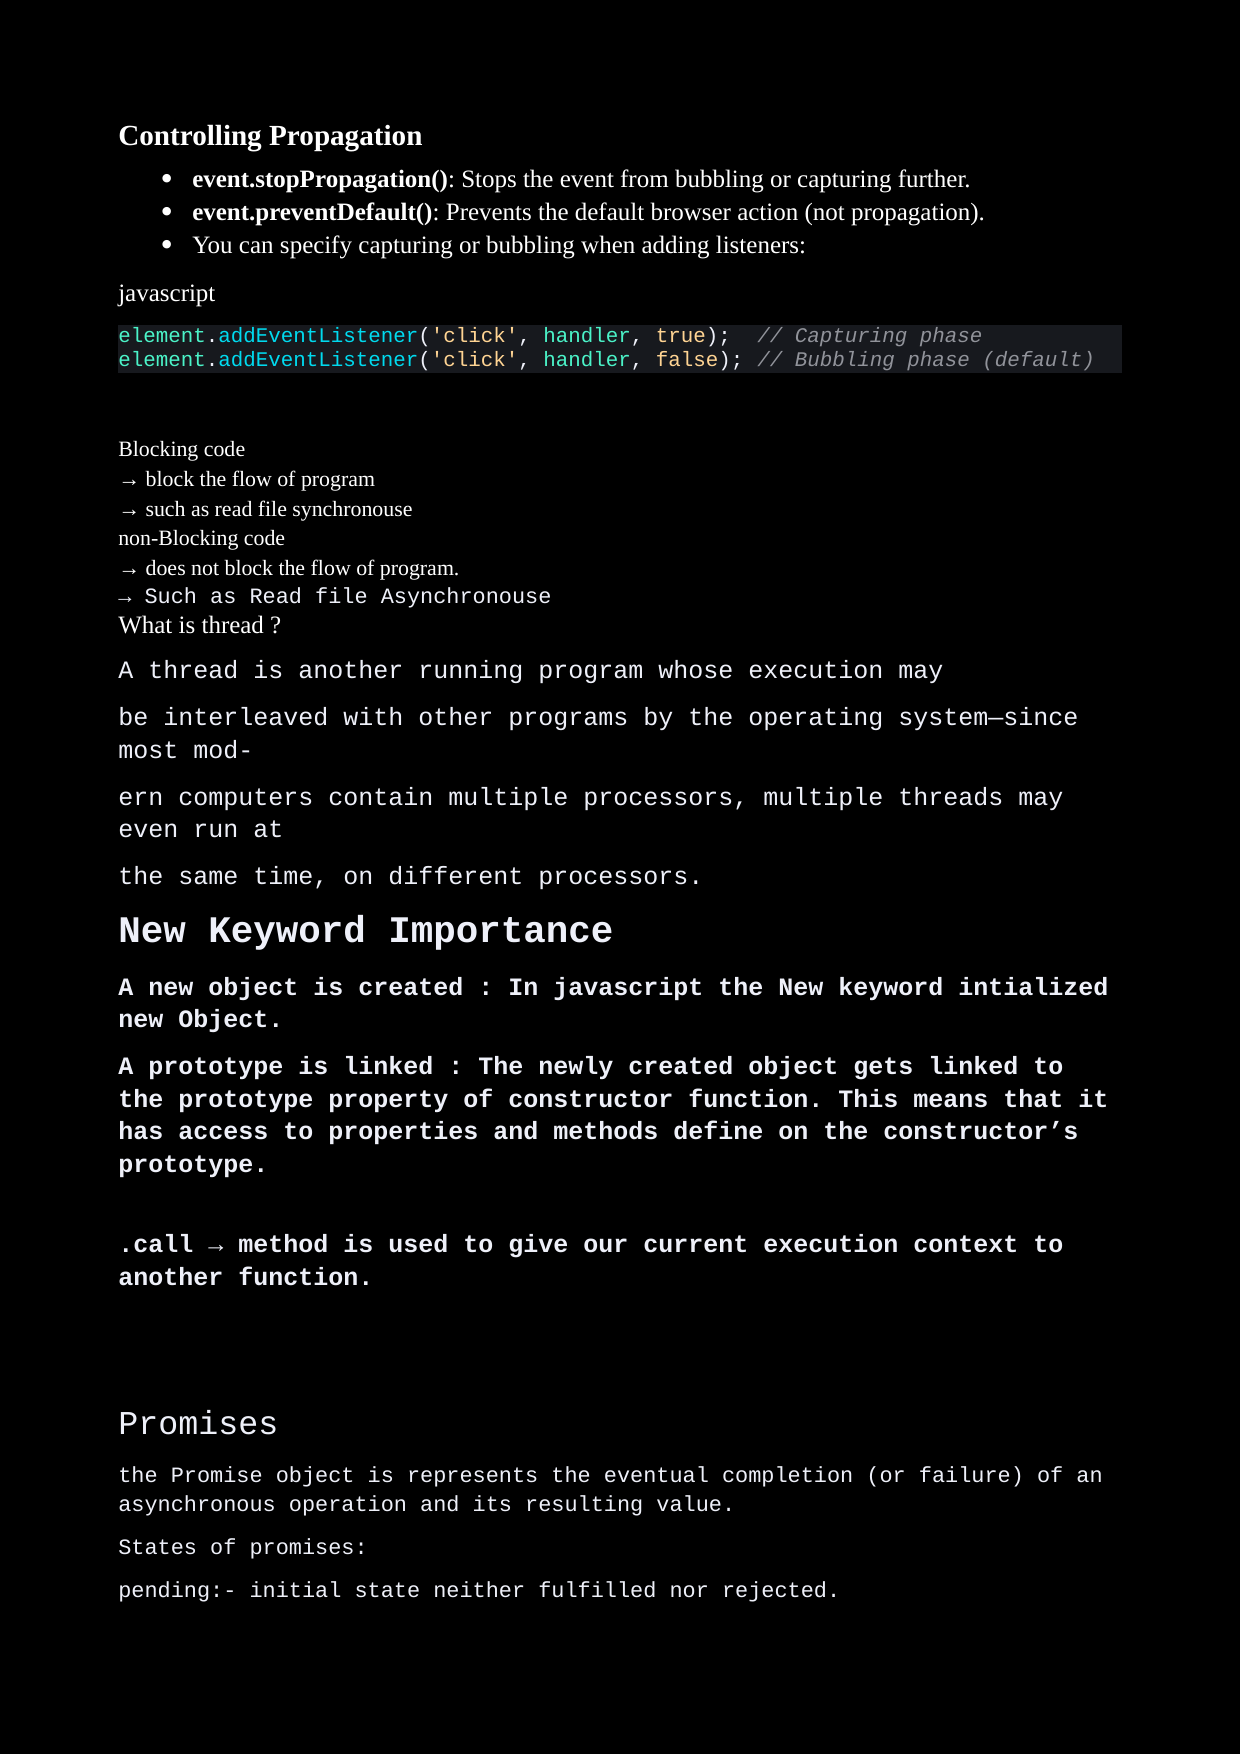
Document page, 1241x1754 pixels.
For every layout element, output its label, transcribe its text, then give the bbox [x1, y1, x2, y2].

text the same time, on different processors. [118, 864, 1122, 892]
list event.preventDefault(): Prevents the default browser action (not propagation). [162, 197, 1122, 226]
text New Keyword Importance [118, 911, 1122, 953]
text → such as read file synchronouse [118, 491, 1122, 521]
text pending:- initial state neither fulfilled nor rejected. [118, 1579, 1122, 1604]
text be interleaved with other programs by the operating system—since most mod- [118, 705, 1122, 766]
text element.addEventListener('click', handler, true); // Capturing phase [118, 325, 1122, 349]
list You can specify capturing or bubbling when adding listeners: [162, 230, 1122, 259]
list event.stopPropagation(): Stops the event from bubbling or capturing further. [162, 164, 1122, 193]
text A thread is another running program whose execution may [118, 658, 1122, 686]
text Blocking code [118, 432, 1122, 462]
text javascript [118, 278, 1122, 307]
text non-Blocking code [118, 521, 1122, 551]
text → does not block the flow of program. [118, 551, 1122, 580]
text A prototype is linked : The newly created object gets linked to the prototype property of constructor function. This means that it has access to properties and methods define on the constructor’s prototype. [118, 1054, 1122, 1213]
text .call → method is used to give our current execution context to another function. [118, 1232, 1122, 1292]
text the Promise object is represents the eventual completion (or failure) of an asynchronous operation and its resulting value. [118, 1464, 1122, 1518]
text element.addEventListener('click', handler, false); // Bubbling phase (default) [118, 349, 1122, 373]
text → Such as Read file Asynchronouse [118, 580, 1122, 610]
text What is thread ? [118, 610, 1122, 639]
text → block the flow of program [118, 462, 1122, 491]
text Promises [118, 1406, 1122, 1444]
text ern computers contain multiple processors, multiple threads may even run at [118, 784, 1122, 845]
text States of promises: [118, 1536, 1122, 1561]
subtitle Controlling Propagation [118, 118, 1122, 152]
text A new object is created : In javascript the New keyword intialized new Object. [118, 974, 1122, 1035]
